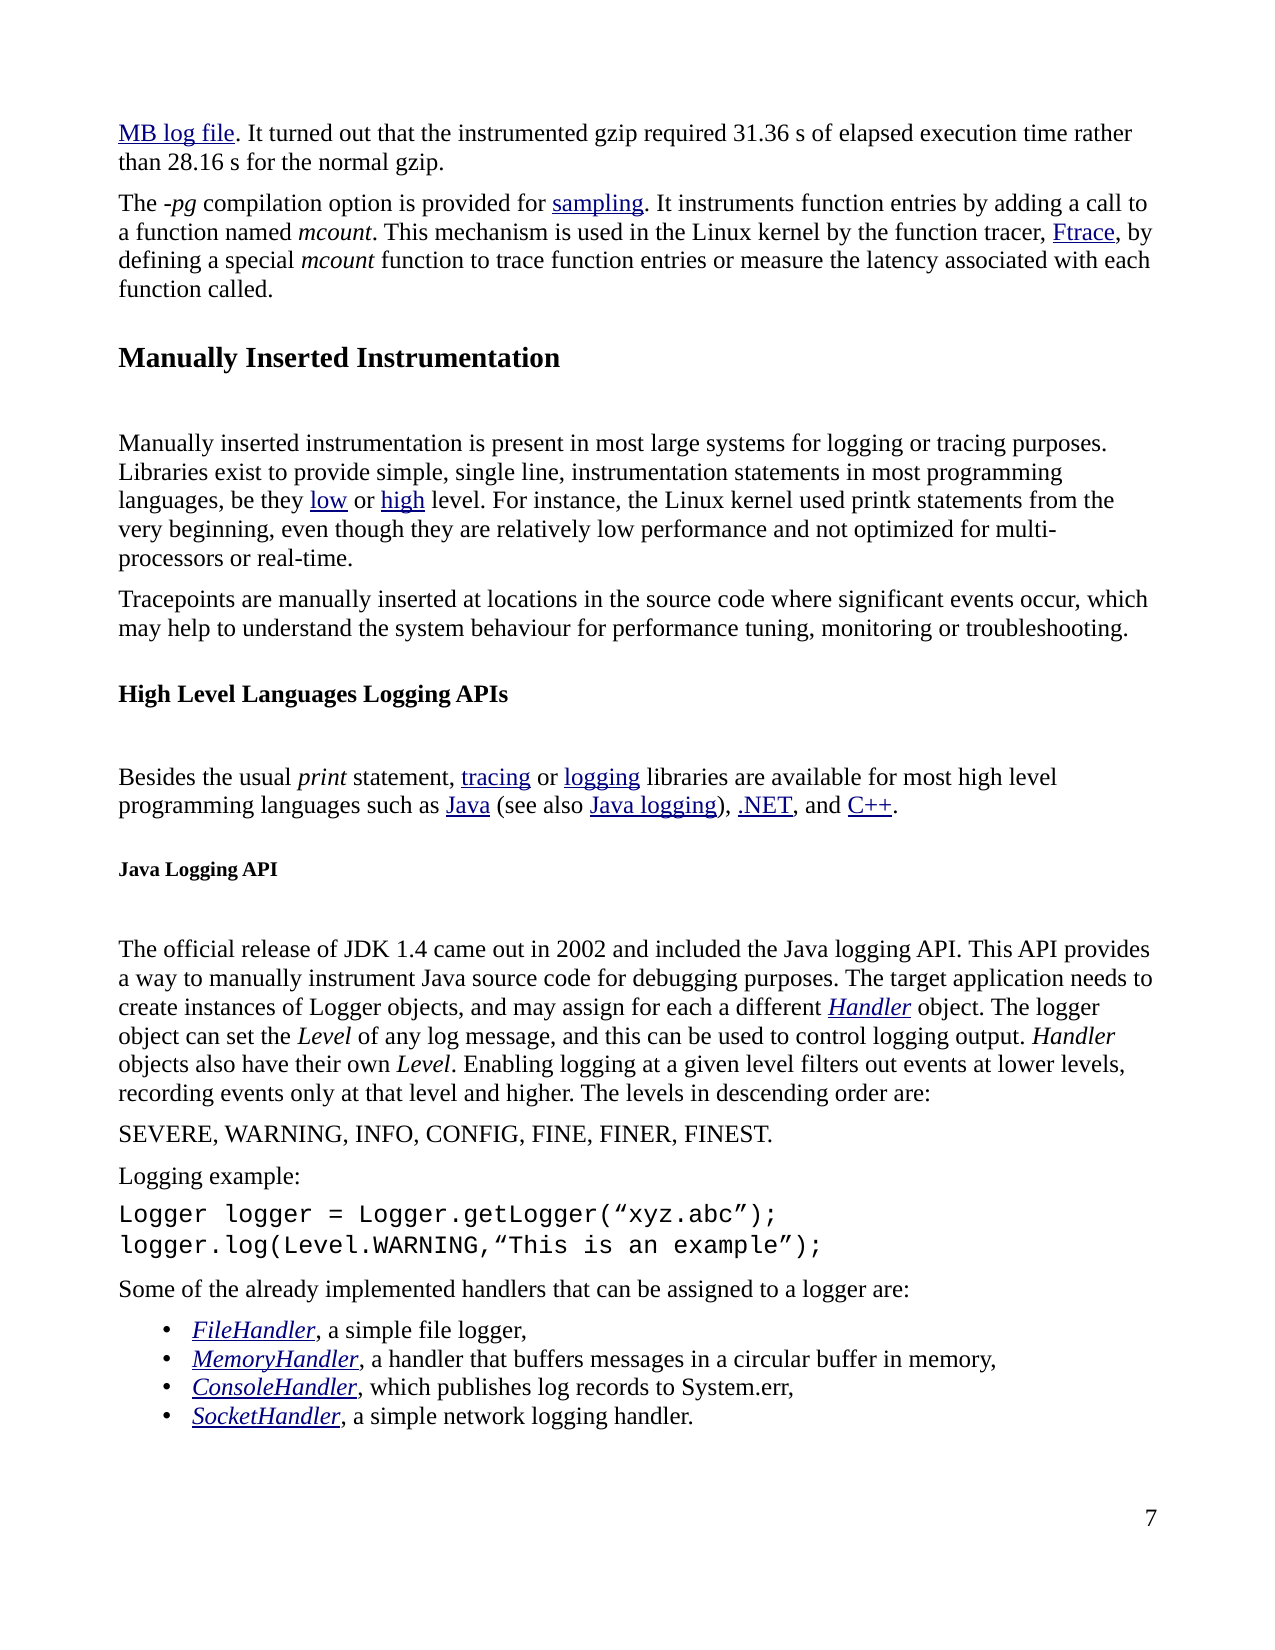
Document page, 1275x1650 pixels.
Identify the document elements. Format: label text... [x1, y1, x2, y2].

text SEVERE, WARNING, INFO, CONFIG, FINE, FINER, FINEST. [118, 1119, 1157, 1148]
list SocketHandler, a simple network logging handler. [162, 1401, 1157, 1430]
subtitle High Level Languages Logging APIs [118, 679, 1157, 708]
subtitle Manually Inserted Instrumentation [118, 341, 1157, 374]
text The -pg compilation option is provided for sampling. It instruments function entries by adding a call to a function named mcount. This mechanism is used in the Linux kernel by the function tracer, Ftrace, by defining a special mcount function to trace function entries or measure the latency associated with each function called. [118, 188, 1157, 303]
list FileHandler, a simple file logger, [162, 1315, 1157, 1344]
text The official release of JDK 1.4 came out in 2002 and included the Java logging API. This API provides a way to manually instrument Java source code for debugging purposes. The target application needs to create instances of Logger objects, and may assign for each a different Handler object. The logger object can set the Level of any log message, and this can be used to control logging output. Handler objects also have their own Level. Enabling logging at a given level filters out events at lower levels, recording events only at that level and higher. The levels in descending order are: [118, 934, 1157, 1107]
text Manually inserted instrumentation is present in most large systems for logging or tracing purposes. Libraries exist to provide simple, single line, instrumentation statements in most programming languages, be they low or high level. For instance, the Linux kernel used printk statements from the very beginning, even though they are relatively low performance and not optimized for multi-processors or real-time. [118, 428, 1157, 572]
text Besides the usual print statement, tracing or logging libraries are available for most high level programming languages such as Java (see also Java logging), .NET, and C++. [118, 762, 1157, 819]
list MemoryHandler, a handler that buffers messages in a circular buffer in memory, [162, 1344, 1157, 1372]
subtitle Java Logging API [118, 857, 1157, 881]
text Tracepoints are manually inserted at locations in the source code where significant events occur, which may help to understand the system behaviour for performance tuning, monitoring or troubleshooting. [118, 584, 1157, 642]
text Logger logger = Logger.getLogger(“xyz.abc”); logger.log(Level.WARNING,“This is an example”); [118, 1202, 1157, 1261]
text MB log file. It turned out that the instrumented gzip required 31.36 s of elapsed execution time rather than 28.16 s for the normal gzip. [118, 118, 1157, 176]
text Some of the already implemented handlers that can be assigned to a logger are: [118, 1274, 1157, 1302]
list ConsoleHandler, which publishes log records to System.err, [162, 1372, 1157, 1401]
text Logging example: [118, 1161, 1157, 1189]
